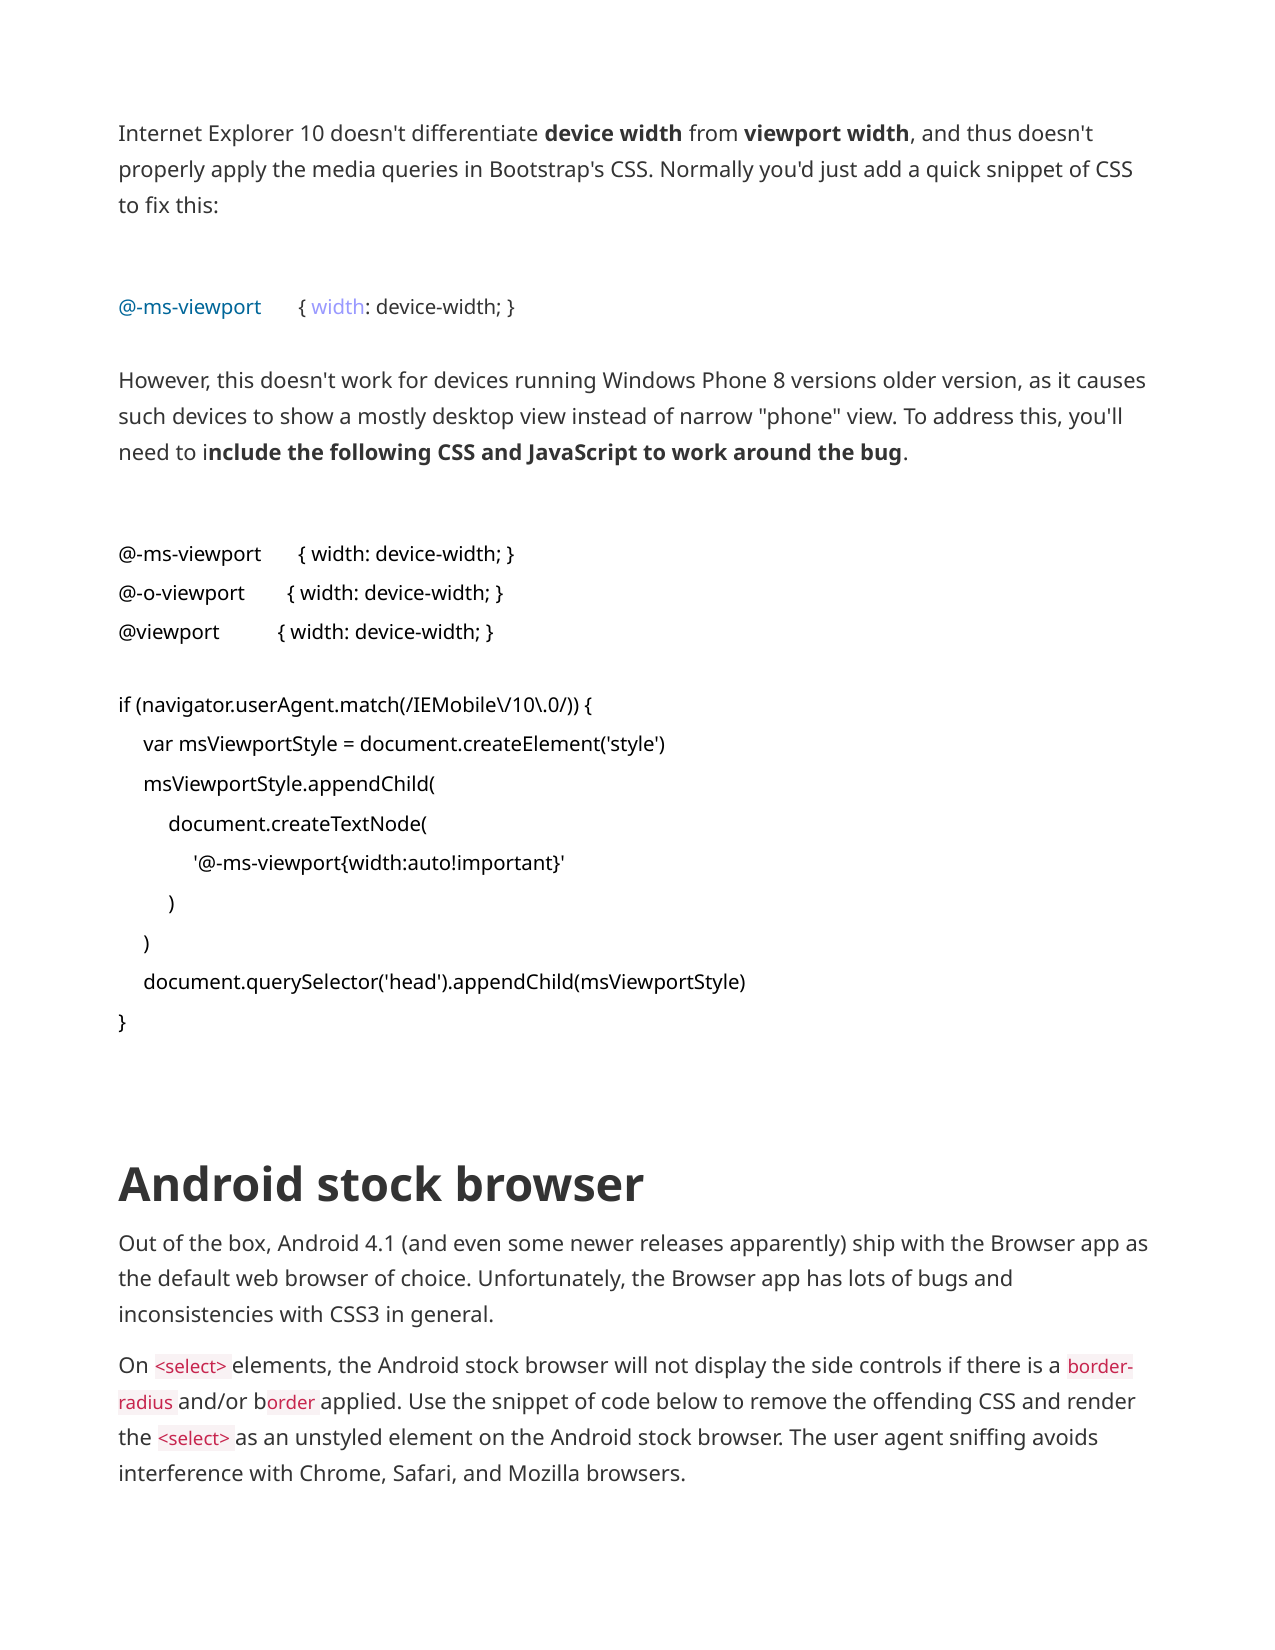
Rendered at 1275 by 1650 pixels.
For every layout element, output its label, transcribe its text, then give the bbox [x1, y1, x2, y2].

text document.querySelector('head').appendChild(msViewportStyle) [118, 968, 1157, 996]
text var msViewportStyle = document.createElement('style') [118, 730, 1157, 758]
text On <select> elements, the Android stock browser will not display the side controls if there is a border-radius and/or border applied. Use the snippet of code below to remove the offending CSS and render the <select> as an unstyled element on the Android stock browser. The user agent sniffing avoids interference with Chrome, Safari, and Mozilla browsers. [118, 1351, 1157, 1487]
text @-o-viewport { width: device-width; } [118, 578, 1157, 606]
text @viewport { width: device-width; } [118, 618, 1157, 646]
text msViewportStyle.appendChild( [118, 769, 1157, 798]
text } [118, 1008, 1157, 1035]
text Internet Explorer 10 doesn't differentiate device width from viewport width, and thus doesn't properly apply the media queries in Bootstrap's CSS. Normally you'd just add a quick snippet of CSS to fix this: [118, 118, 1157, 219]
text '@-ms-viewport{width:auto!important}' [118, 849, 1157, 877]
text @-ms-viewport { width: device-width; } [118, 292, 1157, 320]
subtitle Android stock browser [118, 1151, 1157, 1215]
text document.createTextNode( [118, 809, 1157, 837]
text ) [118, 928, 1157, 956]
text if (navigator.userAgent.match(/IEMobile\/10\.0/)) { [118, 691, 1157, 718]
text Out of the box, Android 4.1 (and even some newer releases apparently) ship with the Browser app as the default web browser of choice. Unfortunately, the Browser app has lots of bugs and inconsistencies with CSS3 in general. [118, 1228, 1157, 1329]
text @-ms-viewport { width: device-width; } [118, 539, 1157, 567]
text However, this doesn't work for devices running Windows Phone 8 versions older version, as it causes such devices to show a mostly desktop view instead of narrow "phone" view. To address this, you'll need to include the following CSS and JavaScript to work around the bug. [118, 365, 1157, 466]
text ) [118, 889, 1157, 917]
